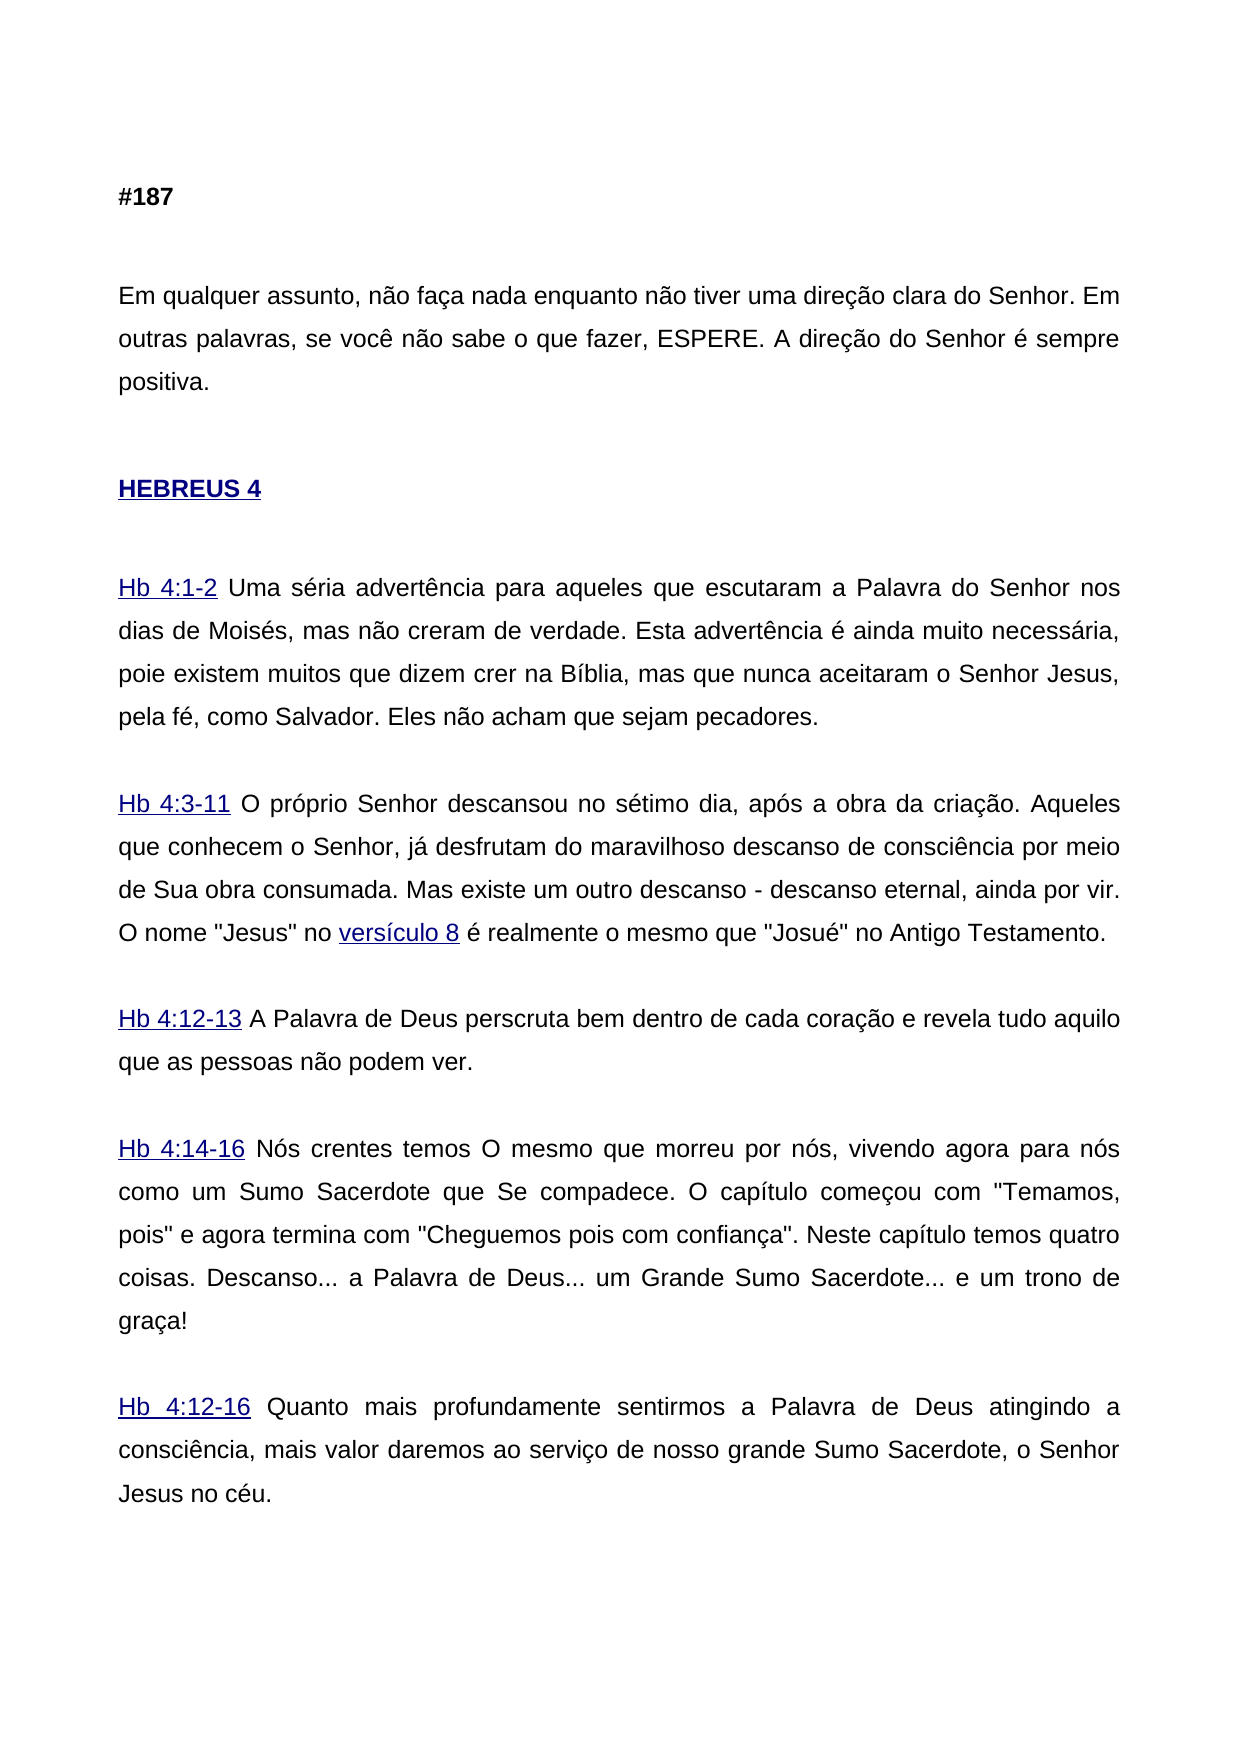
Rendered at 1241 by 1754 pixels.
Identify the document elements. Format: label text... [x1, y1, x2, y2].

text Hb 4:3-11 O próprio Senhor descansou no sétimo dia, após a obra da criação. Aqueles que conhecem o Senhor, já desfrutam do maravilhoso descanso de consciência por meio de Sua obra consumada. Mas existe um outro descanso - descanso eternal, ainda por vir. O nome "Jesus" no versículo 8 é realmente o mesmo que "Josué" no Antigo Testamento. [118, 788, 1122, 947]
text Hb 4:12-16 Quanto mais profundamente sentirmos a Palavra de Deus atingindo a consciência, mais valor daremos ao serviço de nosso grande Sumo Sacerdote, o Senhor Jesus no céu. [118, 1392, 1122, 1507]
subtitle #187 [118, 182, 1122, 211]
text Em qualquer assunto, não faça nada enquanto não tiver uma direção clara do Senhor. Em outras palavras, se você não sabe o que fazer, ESPERE. A direção do Senhor é sempre positiva. [118, 281, 1122, 396]
text Hb 4:12-13 A Palavra de Deus perscruta bem dentro de cada coração e revela tudo aquilo que as pessoas não podem ver. [118, 1004, 1122, 1076]
text Hb 4:14-16 Nós crentes temos O mesmo que morreu por nós, vivendo agora para nós como um Sumo Sacerdote que Se compadece. O capítulo começou com "Temamos, pois" e agora termina com "Cheguemos pois com confiança". Neste capítulo temos quatro coisas. Descanso... a Palavra de Deus... um Grande Sumo Sacerdote... e um trono de graça! [118, 1133, 1122, 1335]
text Hb 4:1-2 Uma séria advertência para aqueles que escutaram a Palavra do Senhor nos dias de Moisés, mas não creram de verdade. Esta advertência é ainda muito necessária, poie existem muitos que dizem crer na Bíblia, mas que nunca aceitaram o Senhor Jesus, pela fé, como Salvador. Eles não acham que sejam pecadores. [118, 573, 1122, 731]
subtitle HEBREUS 4 [118, 474, 1122, 503]
